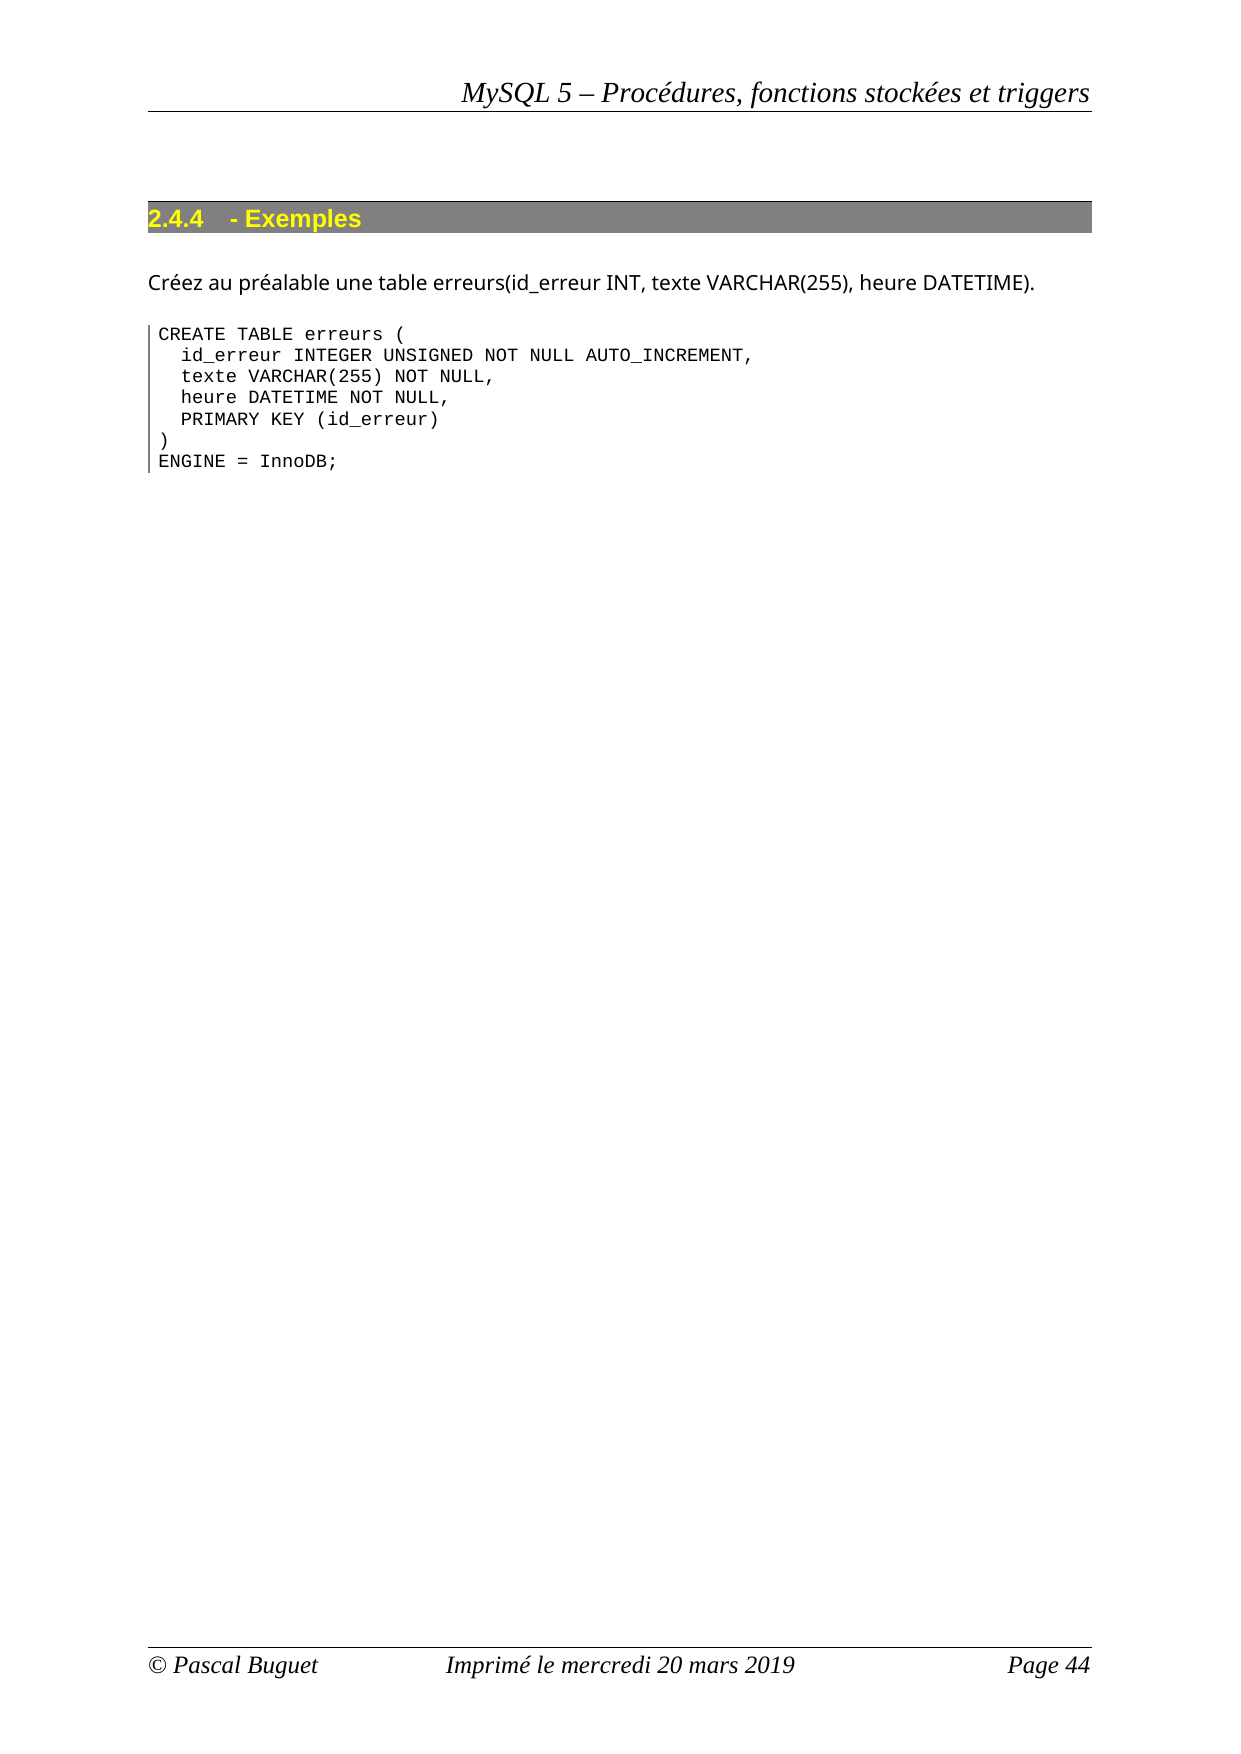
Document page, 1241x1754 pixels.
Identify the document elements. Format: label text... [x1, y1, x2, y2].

text CREATE TABLE erreurs ( [148, 324, 1092, 346]
text PRIMARY KEY (id_erreur) [150, 409, 1092, 431]
text ) [150, 431, 1092, 452]
text Créez au préalable une table erreurs(id_erreur INT, texte VARCHAR(255), heure DATETIME). [148, 268, 1092, 296]
text heure DATETIME NOT NULL, [150, 388, 1092, 409]
subtitle - Exemples [148, 202, 1092, 233]
text ENGINE = InnoDB; [150, 452, 1092, 473]
text texte VARCHAR(255) NOT NULL, [150, 367, 1092, 388]
text id_erreur INTEGER UNSIGNED NOT NULL AUTO_INCREMENT, [150, 346, 1092, 367]
